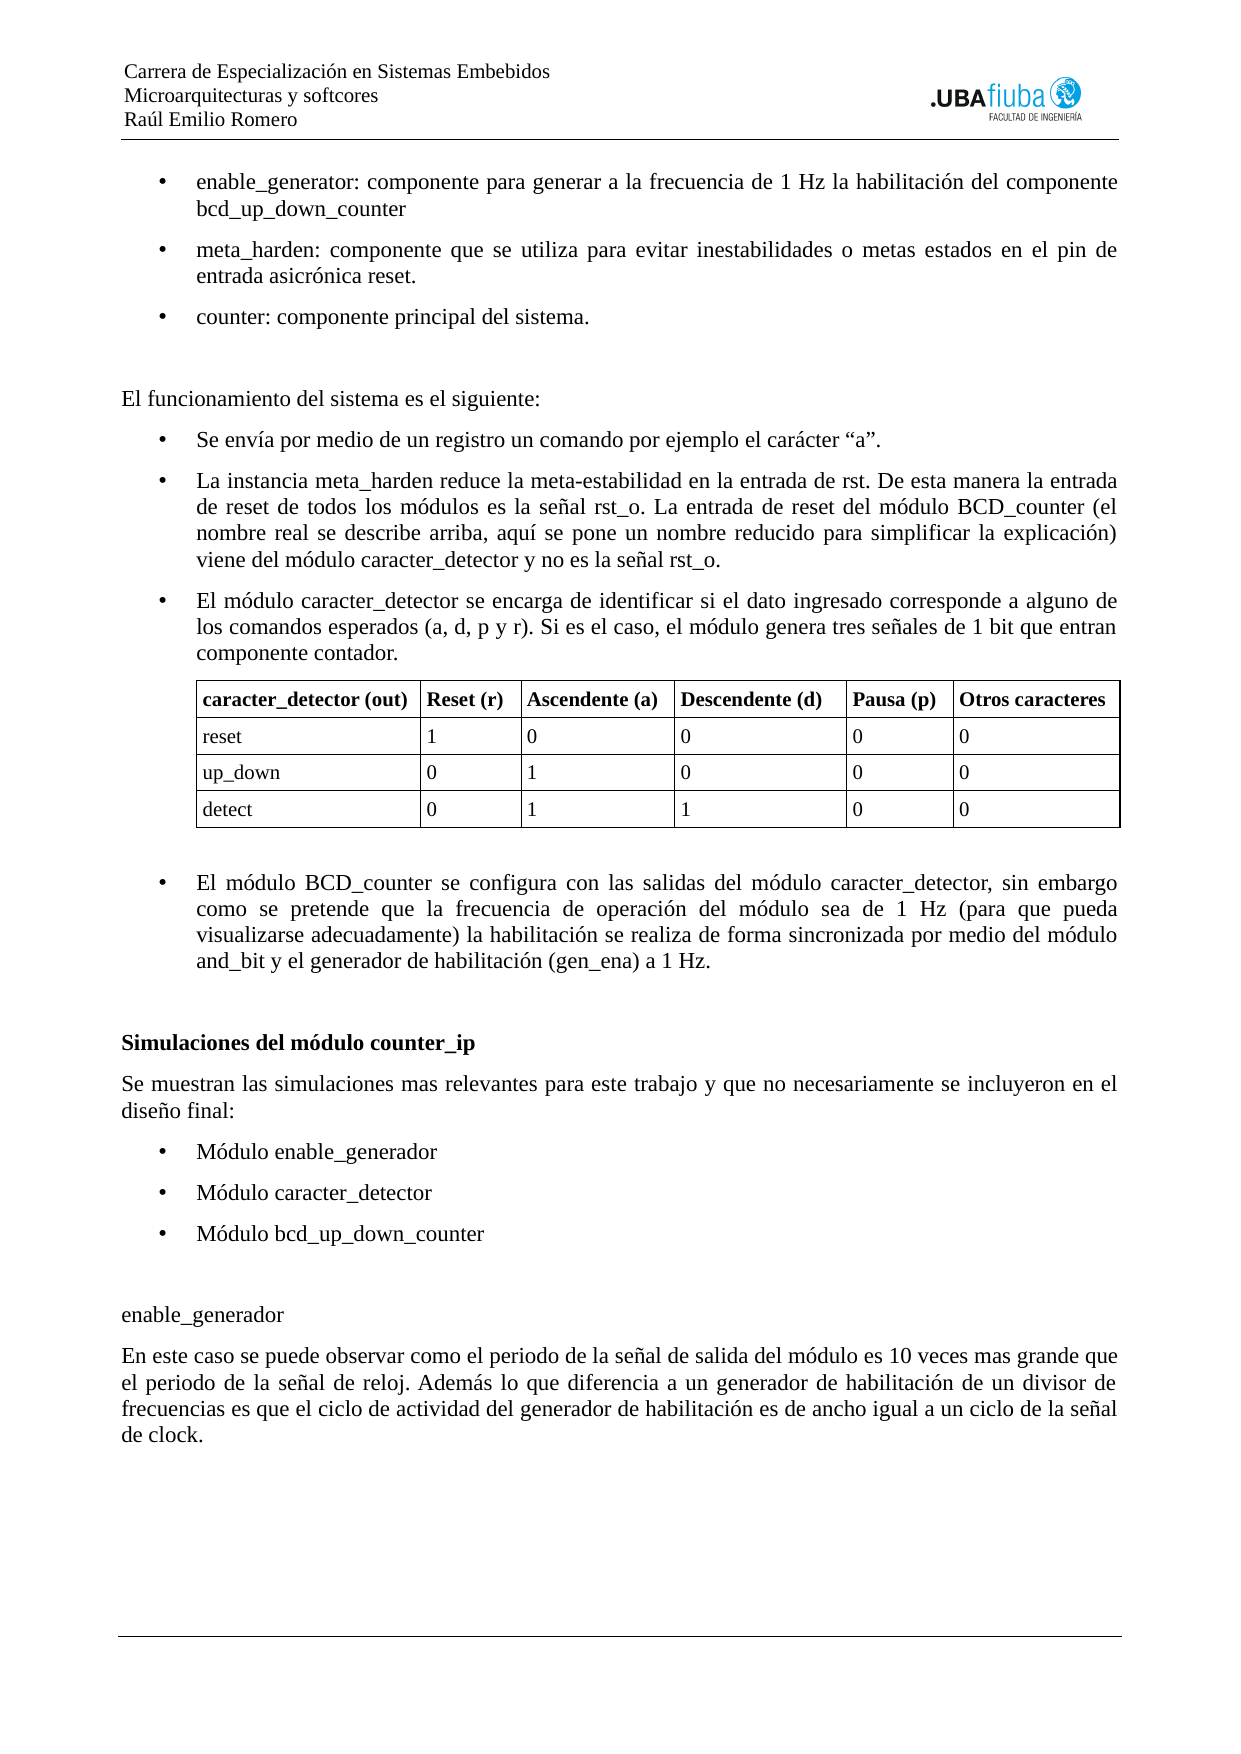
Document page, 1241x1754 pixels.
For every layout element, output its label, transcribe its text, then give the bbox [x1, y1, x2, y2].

list El módulo BCD_counter se configura con las salidas del módulo caracter_detector, sin embargo como se pretende que la frecuencia de operación del módulo sea de 1 Hz (para que pueda visualizarse adecuadamente) la habilitación se realiza de forma sincronizada por medio del módulo and_bit y el generador de habilitación (gen_ena) a 1 Hz. [158, 868, 1119, 974]
list La instancia meta_harden reduce la meta-estabilidad en la entrada de rst. De esta manera la entrada de reset de todos los módulos es la señal rst_o. La entrada de reset del módulo BCD_counter (el nombre real se describe arriba, aquí se pone un nombre reducido para simplificar la explicación) viene del módulo caracter_detector y no es la señal rst_o. [158, 467, 1119, 572]
table_header Descendente (d) [675, 681, 846, 717]
table_cell 0 [954, 718, 1119, 753]
table_header Pausa (p) [847, 681, 953, 717]
text El funcionamiento del sistema es el siguiente: [121, 385, 1119, 411]
table_cell up_down [197, 755, 420, 790]
list meta_harden: componente que se utiliza para evitar inestabilidades o metas estados en el pin de entrada asicrónica reset. [158, 236, 1119, 288]
list Módulo enable_generador [158, 1138, 1119, 1164]
table_cell 0 [675, 755, 846, 790]
list El módulo caracter_detector se encarga de identificar si el dato ingresado corresponde a alguno de los comandos esperados (a, d, p y r). Si es el caso, el módulo genera tres señales de 1 bit que entran componente contador. [158, 587, 1119, 666]
table_cell 0 [675, 718, 846, 753]
table_cell 0 [522, 718, 674, 753]
list counter: componente principal del sistema. [158, 303, 1119, 329]
list Módulo caracter_detector [158, 1179, 1119, 1205]
table_cell 1 [522, 755, 674, 790]
table_cell 0 [847, 755, 953, 790]
list Se envía por medio de un registro un comando por ejemplo el carácter “a”. [158, 426, 1119, 452]
text Se muestran las simulaciones mas relevantes para este trabajo y que no necesariamente se incluyeron en el diseño final: [121, 1070, 1119, 1123]
table_cell 0 [421, 791, 521, 827]
table_cell 0 [954, 755, 1119, 790]
table_cell 1 [421, 718, 521, 753]
table_cell reset [197, 718, 420, 753]
table_cell 0 [421, 755, 521, 790]
table_cell 1 [675, 791, 846, 827]
text enable_generador [121, 1301, 1119, 1328]
table_cell 0 [847, 718, 953, 753]
table_header Reset (r) [421, 681, 521, 717]
picture [915, 62, 1100, 133]
list enable_generator: componente para generar a la frecuencia de 1 Hz la habilitación del componente bcd_up_down_counter [158, 168, 1119, 221]
table_cell detect [197, 791, 420, 827]
table_header Ascendente (a) [522, 681, 674, 717]
table_cell 0 [954, 791, 1119, 827]
table_header caracter_detector (out) [197, 681, 420, 717]
table_header Otros caracteres [954, 681, 1119, 717]
table_cell 0 [847, 791, 953, 827]
list Módulo bcd_up_down_counter [158, 1219, 1119, 1246]
text En este caso se puede observar como el periodo de la señal de salida del módulo es 10 veces mas grande que el periodo de la señal de reloj. Además lo que diferencia a un generador de habilitación de un divisor de frecuencias es que el ciclo de actividad del generador de habilitación es de ancho igual a un ciclo de la señal de clock. [121, 1342, 1119, 1448]
text Simulaciones del módulo counter_ip [121, 1029, 1119, 1056]
table_cell 1 [522, 791, 674, 827]
